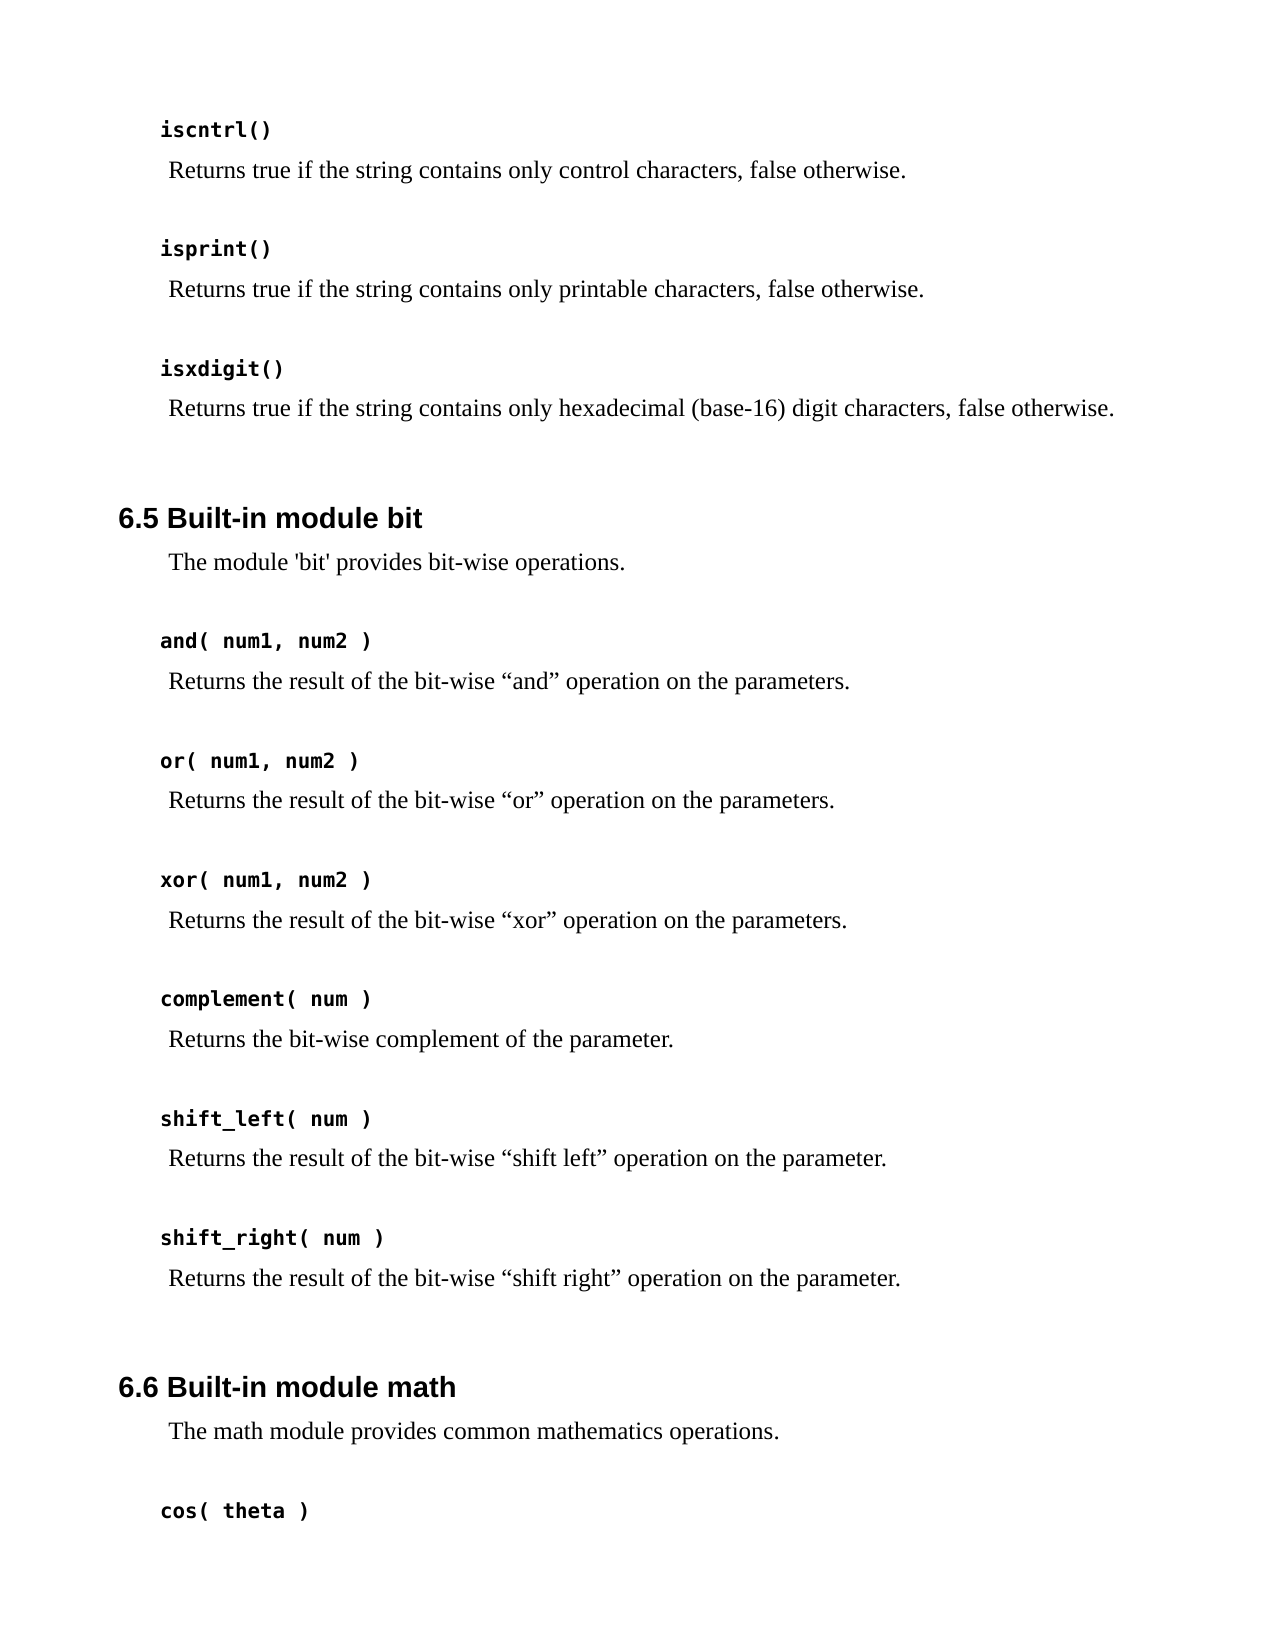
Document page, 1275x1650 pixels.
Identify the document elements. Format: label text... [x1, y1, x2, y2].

text isprint() [118, 237, 1157, 262]
text Returns true if the string contains only control characters, false otherwise. [118, 155, 1157, 184]
text Returns the bit-wise complement of the parameter. [118, 1024, 1157, 1053]
text Returns the result of the bit-wise “and” operation on the parameters. [118, 666, 1157, 695]
text Returns true if the string contains only printable characters, false otherwise. [118, 274, 1157, 303]
text Returns true if the string contains only hexadecimal (base-16) digit characters, false otherwise. [118, 393, 1157, 422]
text and( num1, num2 ) [118, 629, 1157, 654]
text Returns the result of the bit-wise “or” operation on the parameters. [118, 786, 1157, 814]
subtitle 6.6 Built-in module math [118, 1370, 1157, 1404]
text or( num1, num2 ) [118, 749, 1157, 773]
text complement( num ) [118, 987, 1157, 1012]
text The math module provides common mathematics operations. [118, 1416, 1157, 1445]
text shift_left( num ) [118, 1107, 1157, 1131]
text iscntrl() [118, 118, 1157, 142]
text cos( theta ) [118, 1499, 1157, 1523]
text isxdigit() [118, 357, 1157, 381]
text shift_right( num ) [118, 1226, 1157, 1250]
text The module 'bit' provides bit-wise operations. [118, 547, 1157, 576]
text Returns the result of the bit-wise “shift right” operation on the parameter. [118, 1263, 1157, 1291]
subtitle 6.5 Built-in module bit [118, 501, 1157, 534]
text Returns the result of the bit-wise “shift left” operation on the parameter. [118, 1143, 1157, 1172]
text Returns the result of the bit-wise “xor” operation on the parameters. [118, 905, 1157, 933]
text xor( num1, num2 ) [118, 868, 1157, 892]
